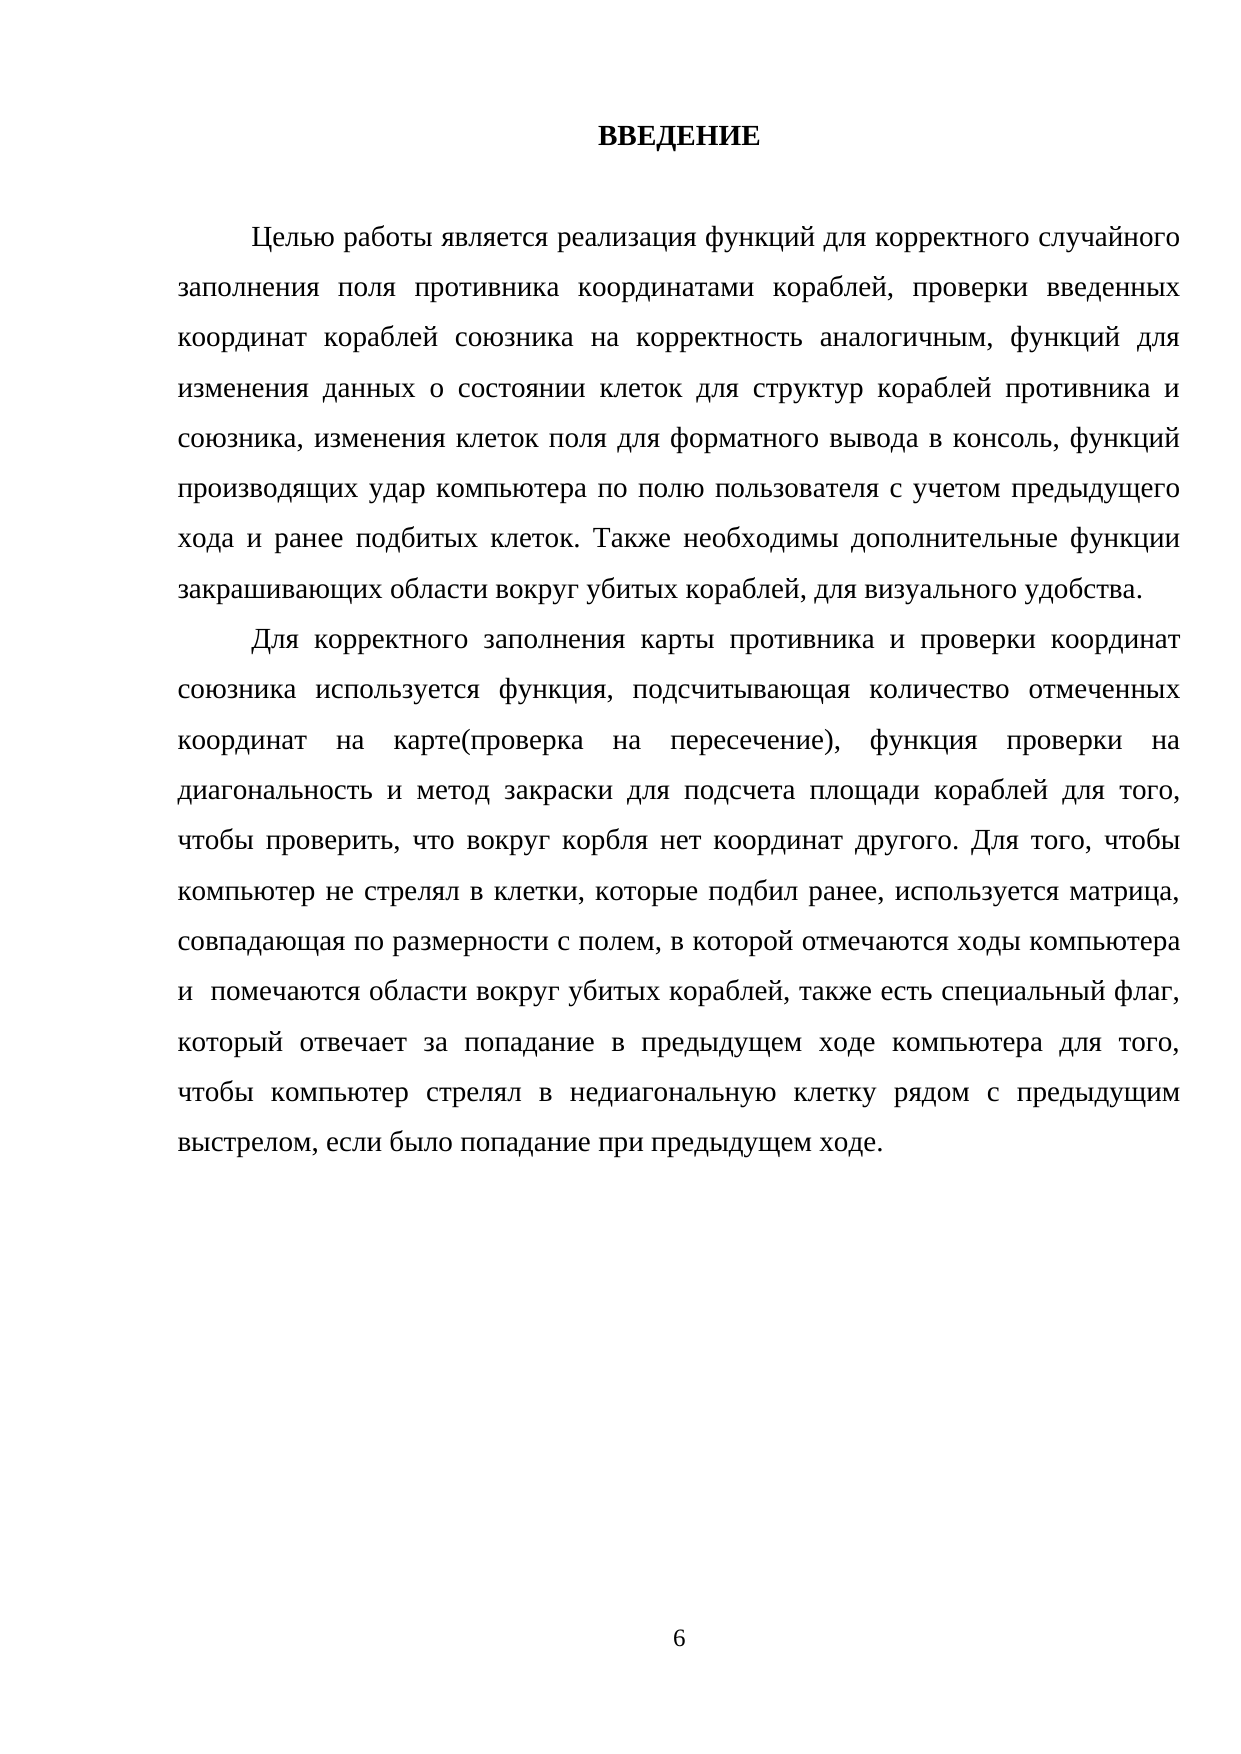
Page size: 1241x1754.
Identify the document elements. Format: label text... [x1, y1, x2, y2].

text введение [177, 118, 1181, 152]
text Для корректного заполнения карты противника и проверки координат союзника используется функция, подсчитывающая количество отмеченных координат на карте(проверка на пересечение), функция проверки на диагональность и метод закраски для подсчета площади кораблей для того, чтобы проверить, что вокруг корбля нет координат другого. Для того, чтобы компьютер не стрелял в клетки, которые подбил ранее, используется матрица, совпадающая по размерности с полем, в которой отмечаются ходы компьютера и помечаются области вокруг убитых кораблей, также есть специальный флаг, который отвечает за попадание в предыдущем ходе компьютера для того, чтобы компьютер стрелял в недиагональную клетку рядом с предыдущим выстрелом, если было попадание при предыдущем ходе. [177, 621, 1181, 1158]
text Целью работы является реализация функций для корректного случайного заполнения поля противника координатами кораблей, проверки введенных координат кораблей союзника на корректность аналогичным, функций для изменения данных о состоянии клеток для структур кораблей противника и союзника, изменения клеток поля для форматного вывода в консоль, функций производящих удар компьютера по полю пользователя с учетом предыдущего хода и ранее подбитых клеток. Также необходимы дополнительные функции закрашивающих области вокруг убитых кораблей, для визуального удобства. [177, 219, 1181, 604]
